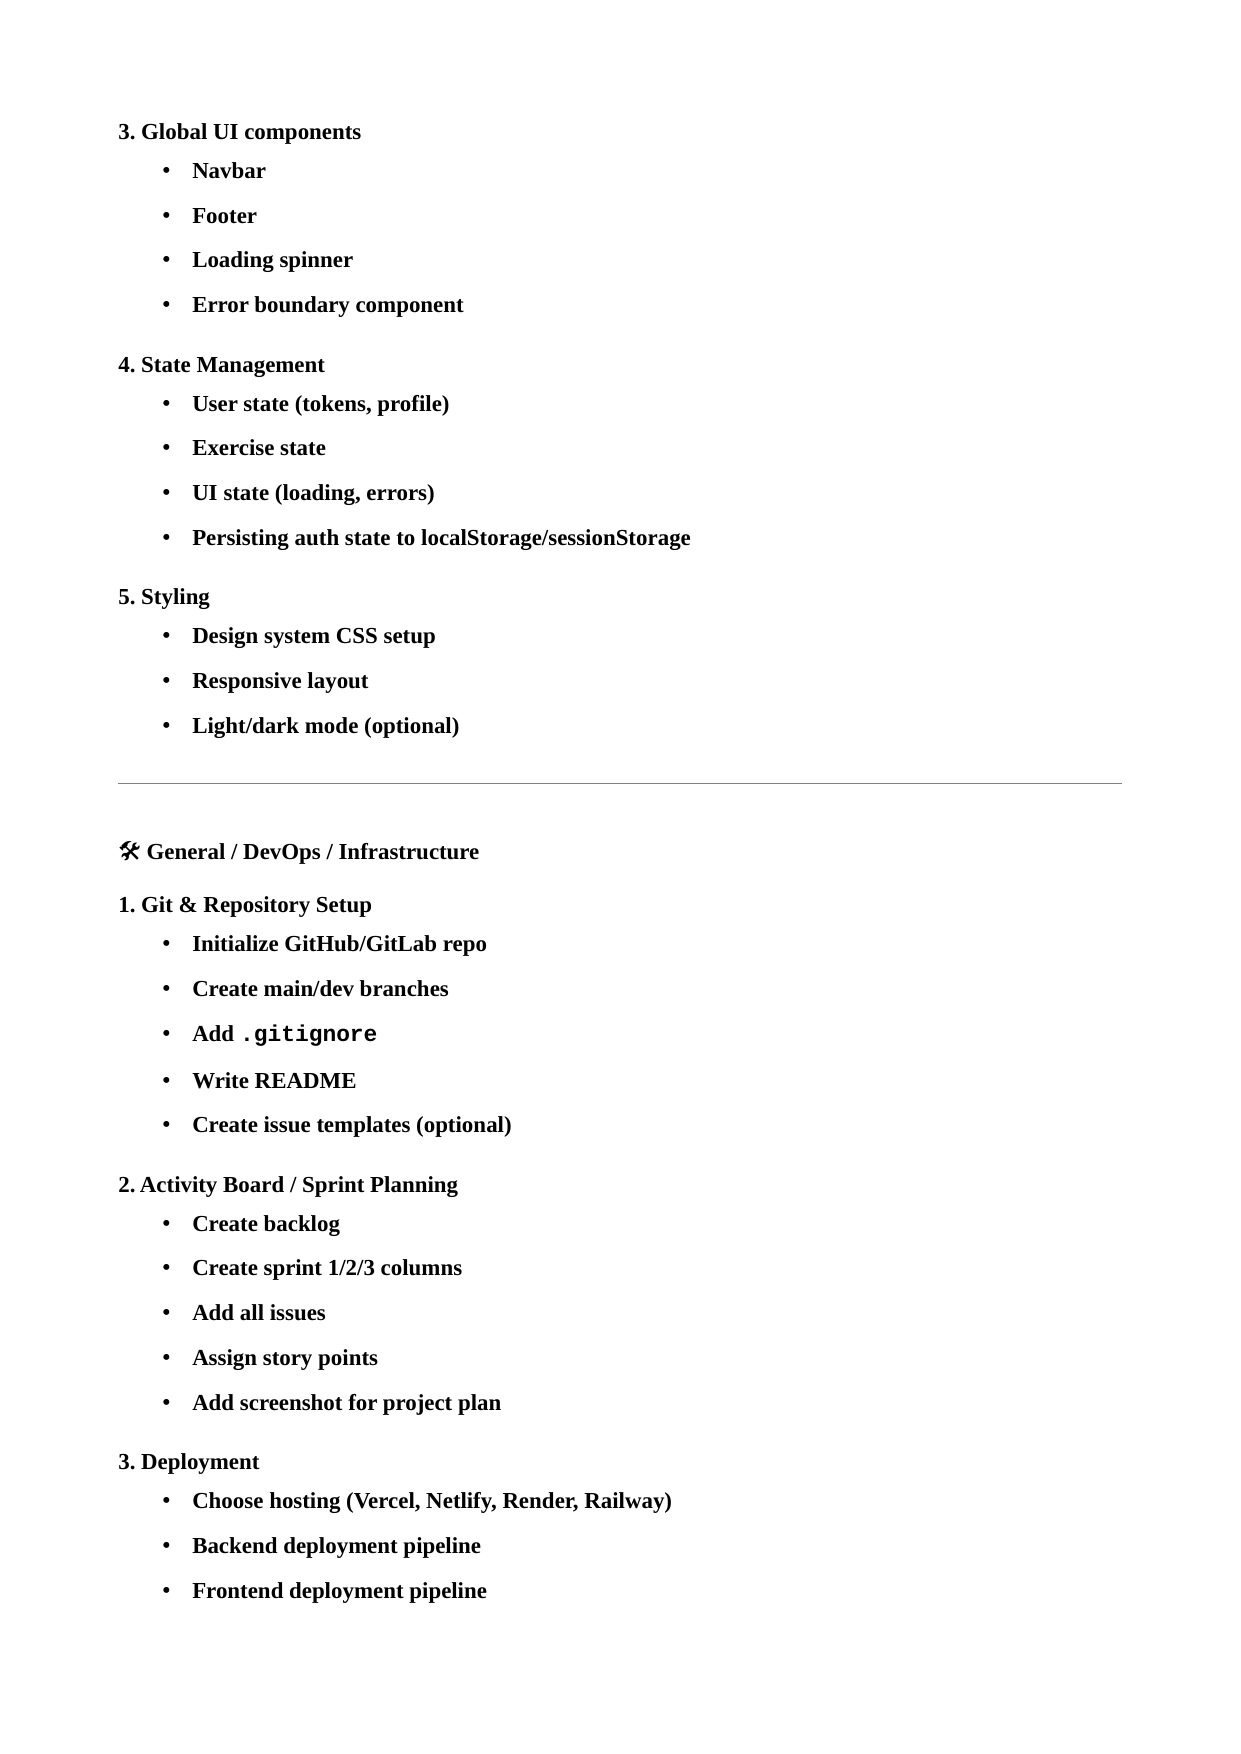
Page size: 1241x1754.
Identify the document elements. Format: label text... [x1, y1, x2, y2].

subtitle 3. Deployment [118, 1448, 1122, 1474]
subtitle 1. Git & Repository Setup [118, 891, 1122, 918]
list Add all issues [162, 1299, 1122, 1326]
list Write README [162, 1067, 1122, 1093]
subtitle 5. Styling [118, 583, 1122, 610]
list Add screenshot for project plan [162, 1389, 1122, 1415]
list Responsive layout [162, 667, 1122, 693]
list Design system CSS setup [162, 622, 1122, 648]
list Footer [162, 202, 1122, 228]
subtitle 3. Global UI components [118, 118, 1122, 144]
list Create issue templates (optional) [162, 1111, 1122, 1138]
list Error boundary component [162, 291, 1122, 318]
list Exercise state [162, 434, 1122, 461]
list Initialize GitHub/GitLab repo [162, 930, 1122, 956]
list Create sprint 1/2/3 columns [162, 1254, 1122, 1281]
list Loading spinner [162, 247, 1122, 273]
subtitle 4. State Management [118, 351, 1122, 377]
list Add .gitignore [162, 1020, 1122, 1048]
list Backend deployment pipeline [162, 1532, 1122, 1558]
subtitle 2. Activity Board / Sprint Planning [118, 1171, 1122, 1197]
list Assign story points [162, 1344, 1122, 1370]
list Navbar [162, 157, 1122, 183]
list Frontend deployment pipeline [162, 1577, 1122, 1603]
list Persisting auth state to localStorage/sessionStorage [162, 524, 1122, 550]
list User state (tokens, profile) [162, 389, 1122, 416]
list Create backlog [162, 1210, 1122, 1236]
list Choose hosting (Vercel, Netlify, Render, Railway) [162, 1487, 1122, 1513]
list Create main/dev branches [162, 975, 1122, 1001]
subtitle 🛠 General / DevOps / Infrastructure [118, 838, 1122, 864]
list UI state (loading, errors) [162, 479, 1122, 506]
list Light/dark mode (optional) [162, 712, 1122, 738]
